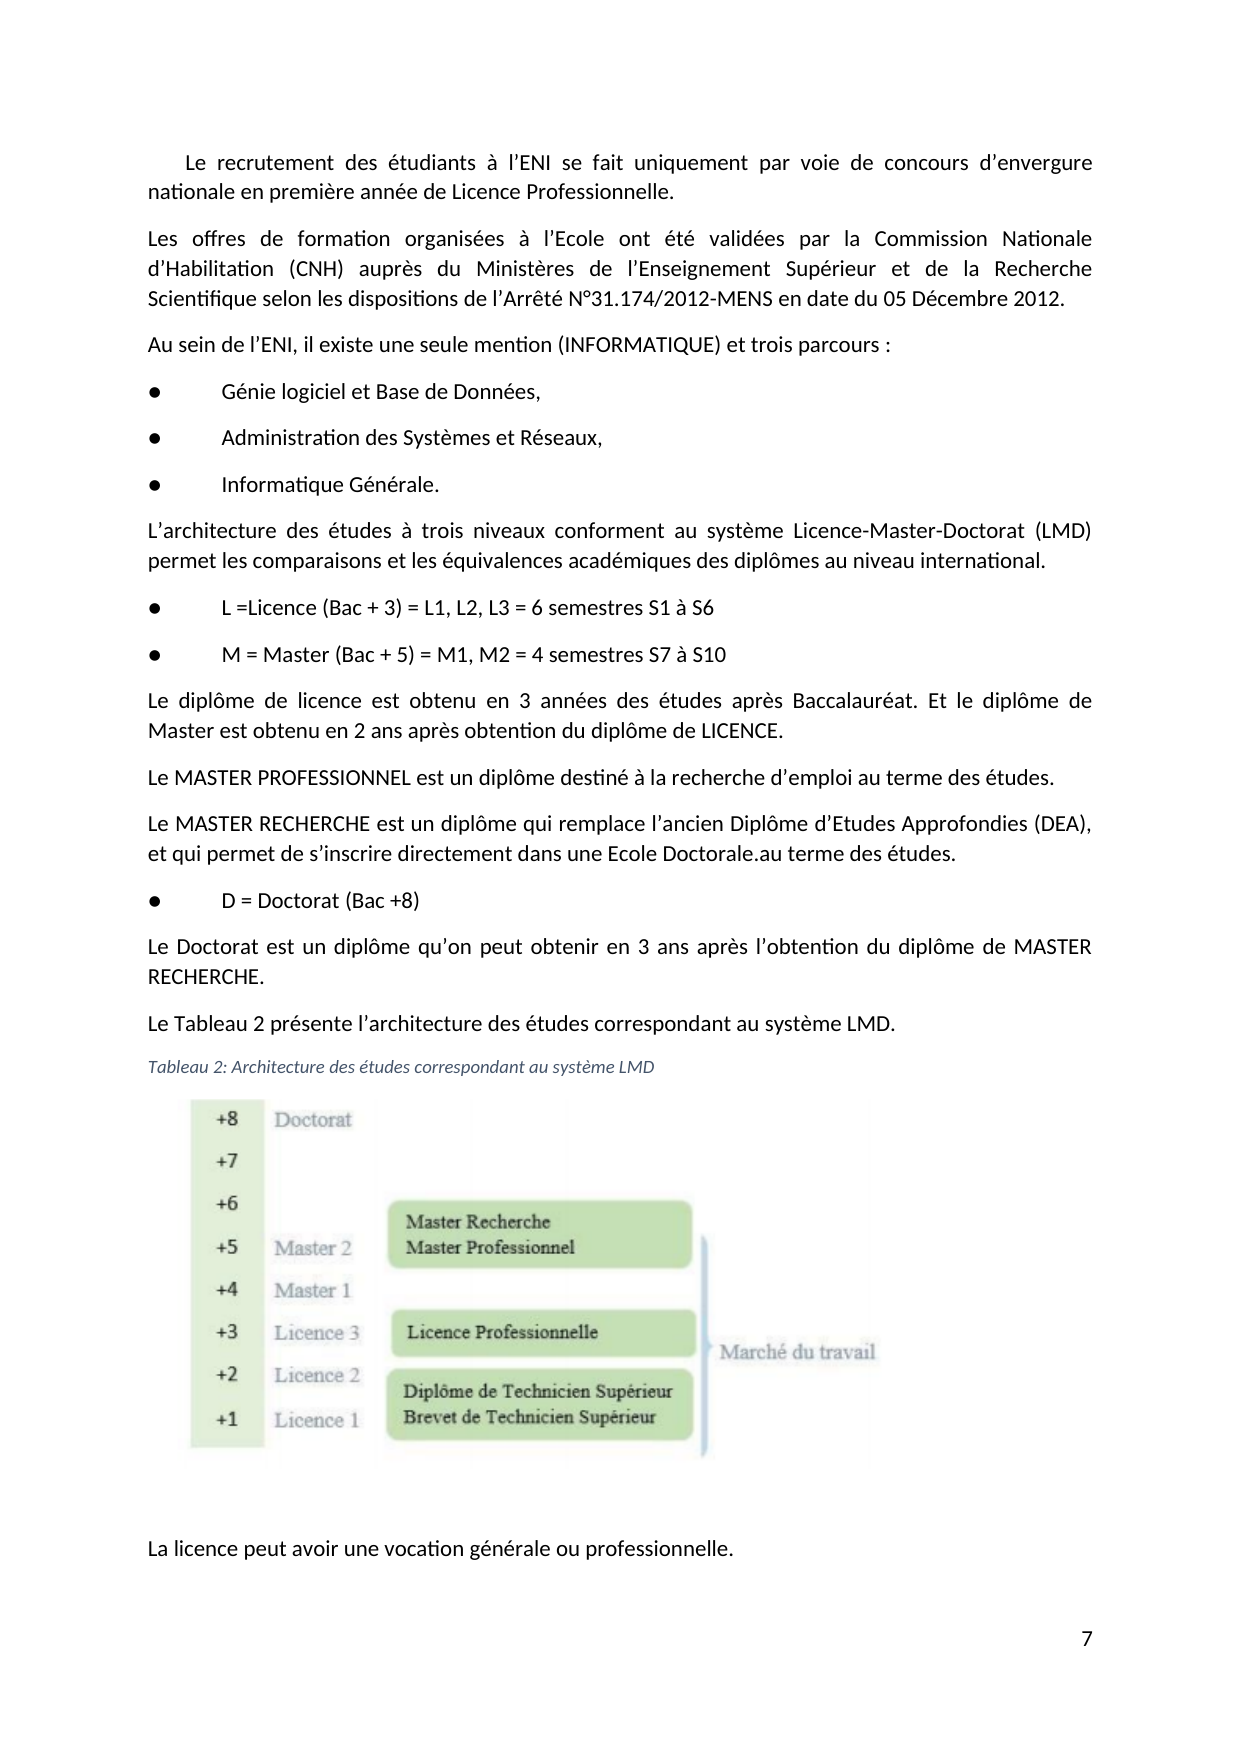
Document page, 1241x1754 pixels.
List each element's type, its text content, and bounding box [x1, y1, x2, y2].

text Le Doctorat est un diplôme qu’on peut obtenir en 3 ans après l’obtention du diplôme de MASTER RECHERCHE. [148, 932, 1093, 990]
text Tableau 2: Architecture des études correspondant au système LMD [148, 1055, 1093, 1078]
text ● Administration des Systèmes et Réseaux, [148, 423, 1093, 452]
text ● Informatique Générale. [148, 470, 1093, 498]
text ● D = Doctorat (Bac +8) [148, 886, 1093, 914]
text La licence peut avoir une vocation générale ou professionnelle. [148, 1534, 1093, 1562]
text L’architecture des études à trois niveaux conforment au système Licence-Master-Doctorat (LMD) permet les comparaisons et les équivalences académiques des diplômes au niveau international. [148, 517, 1093, 574]
text Au sein de l’ENI, il existe une seule mention (INFORMATIQUE) et trois parcours : [148, 330, 1093, 358]
picture [147, 1099, 924, 1470]
text ● L =Licence (Bac + 3) = L1, L2, L3 = 6 semestres S1 à S6 [148, 593, 1093, 621]
text Les offres de formation organisées à l’Ecole ont été validées par la Commission Nationale d’Habilitation (CNH) auprès du Ministères de l’Enseignement Supérieur et de la Recherche Scientifique selon les dispositions de l’Arrêté N°31.174/2012-MENS en date du 05 Décembre 2012. [148, 224, 1093, 312]
text Le diplôme de licence est obtenu en 3 années des études après Baccalauréat. Et le diplôme de Master est obtenu en 2 ans après obtention du diplôme de LICENCE. [148, 686, 1093, 744]
text Le MASTER PROFESSIONNEL est un diplôme destiné à la recherche d’emploi au terme des études. [148, 763, 1093, 791]
text ● M = Master (Bac + 5) = M1, M2 = 4 semestres S7 à S10 [148, 640, 1093, 668]
text ● Génie logiciel et Base de Données, [148, 377, 1093, 405]
text Le Tableau 2 présente l’architecture des études correspondant au système LMD. [148, 1009, 1093, 1037]
text Le recrutement des étudiants à l’ENI se fait uniquement par voie de concours d’envergure nationale en première année de Licence Professionnelle. [148, 148, 1093, 206]
text Le MASTER RECHERCHE est un diplôme qui remplace l’ancien Diplôme d’Etudes Approfondies (DEA), et qui permet de s’inscrire directement dans une Ecole Doctorale.au terme des études. [148, 809, 1093, 867]
